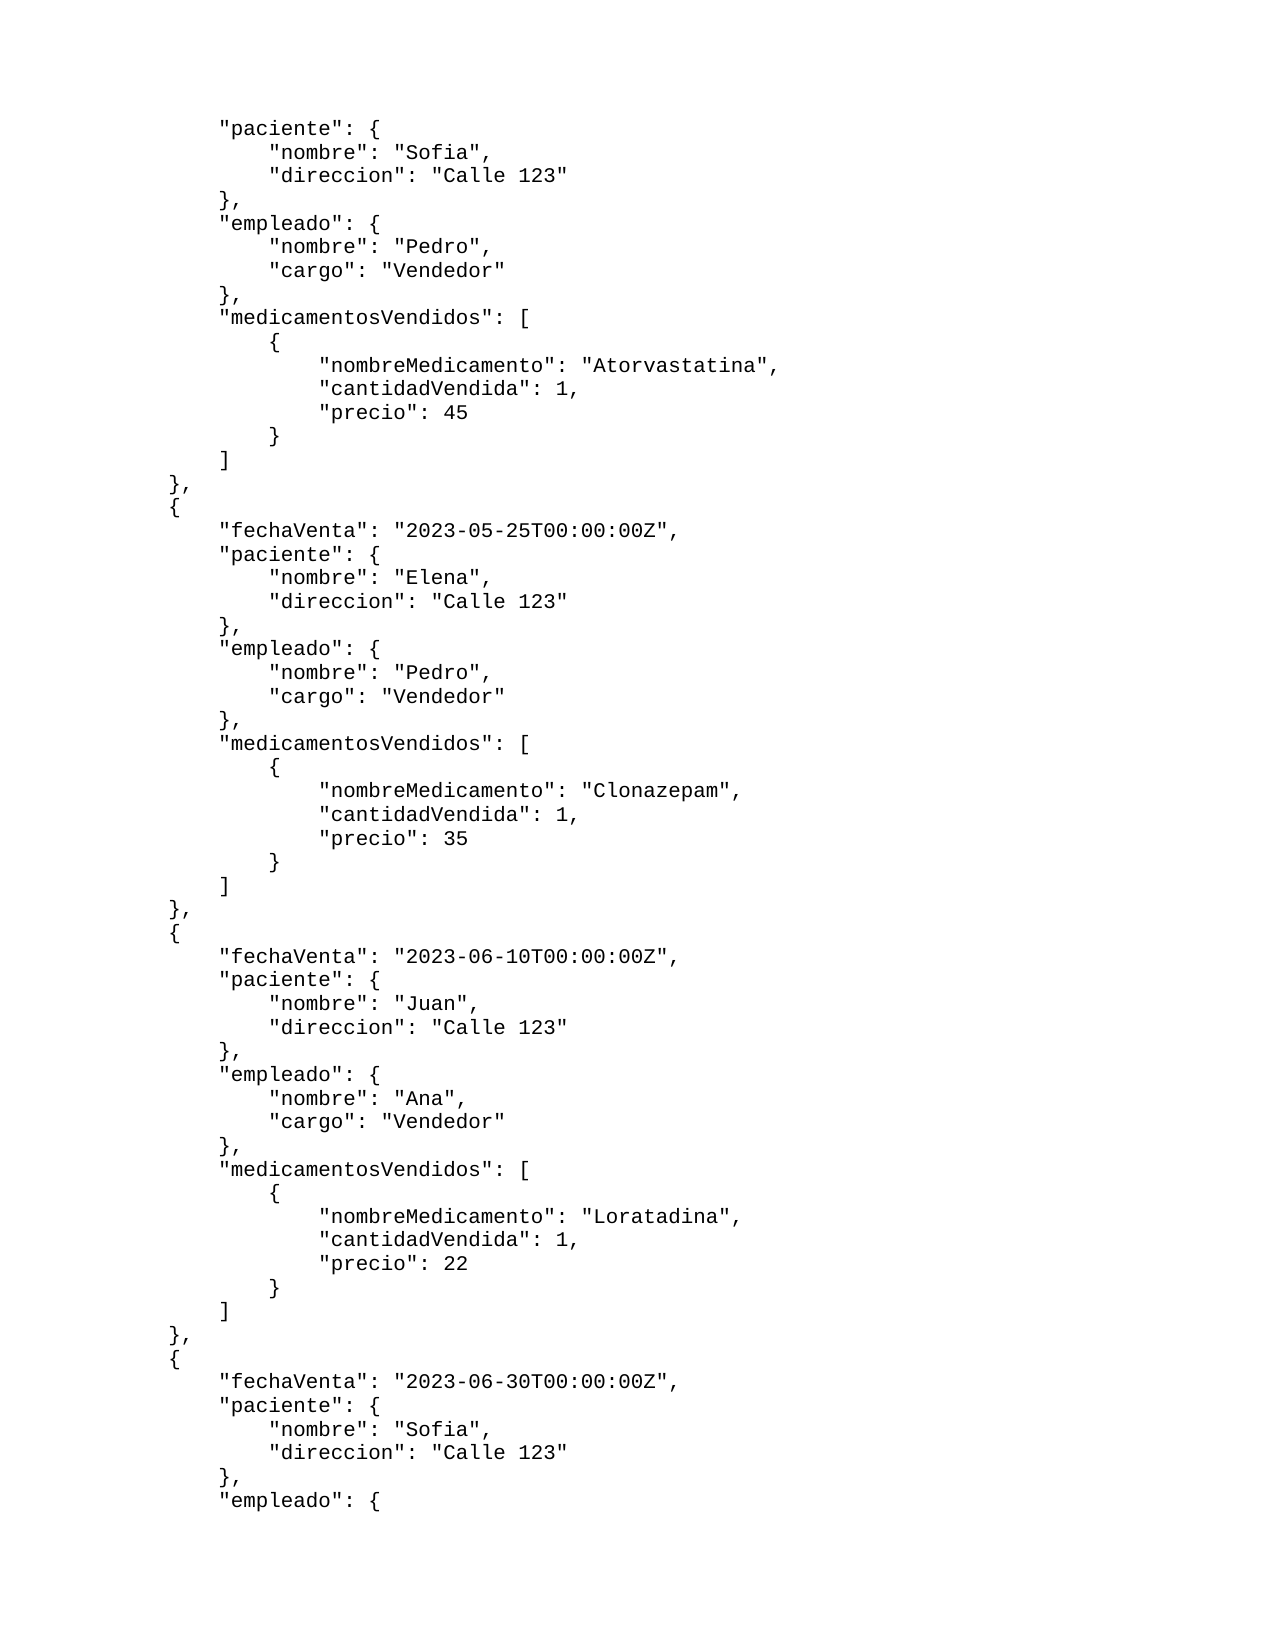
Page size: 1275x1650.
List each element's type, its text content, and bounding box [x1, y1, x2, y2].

text "precio": 22 [118, 1253, 1157, 1277]
text }, [118, 898, 1157, 922]
text "fechaVenta": "2023-06-30T00:00:00Z", [118, 1371, 1157, 1395]
text "precio": 35 [118, 827, 1157, 851]
text "nombre": "Pedro", [118, 662, 1157, 686]
text ] [118, 1300, 1157, 1324]
text "nombreMedicamento": "Atorvastatina", [118, 354, 1157, 378]
text "medicamentosVendidos": [ [118, 1158, 1157, 1182]
text "cantidadVendida": 1, [118, 378, 1157, 402]
text "paciente": { [118, 969, 1157, 993]
text "nombreMedicamento": "Clonazepam", [118, 780, 1157, 804]
text }, [118, 1324, 1157, 1348]
text "precio": 45 [118, 402, 1157, 426]
text "paciente": { [118, 1395, 1157, 1419]
text "medicamentosVendidos": [ [118, 307, 1157, 331]
text }, [118, 284, 1157, 307]
text "nombre": "Sofia", [118, 142, 1157, 165]
text "direccion": "Calle 123" [118, 1017, 1157, 1040]
text "nombre": "Pedro", [118, 236, 1157, 260]
text "empleado": { [118, 638, 1157, 662]
text "paciente": { [118, 544, 1157, 567]
text "cantidadVendida": 1, [118, 804, 1157, 827]
text } [118, 1277, 1157, 1300]
text ] [118, 875, 1157, 898]
text "empleado": { [118, 1489, 1157, 1513]
text "nombre": "Sofia", [118, 1419, 1157, 1442]
text "paciente": { [118, 118, 1157, 142]
text "nombre": "Elena", [118, 567, 1157, 591]
text } [118, 426, 1157, 449]
text }, [118, 1135, 1157, 1158]
text "empleado": { [118, 213, 1157, 236]
text "cargo": "Vendedor" [118, 686, 1157, 709]
text { [118, 922, 1157, 946]
text { [118, 757, 1157, 780]
text { [118, 1348, 1157, 1371]
text "cantidadVendida": 1, [118, 1229, 1157, 1253]
text "direccion": "Calle 123" [118, 1442, 1157, 1466]
text "nombre": "Ana", [118, 1088, 1157, 1111]
text "cargo": "Vendedor" [118, 260, 1157, 284]
text "empleado": { [118, 1064, 1157, 1088]
text "nombre": "Juan", [118, 993, 1157, 1017]
text }, [118, 709, 1157, 733]
text "nombreMedicamento": "Loratadina", [118, 1206, 1157, 1229]
text } [118, 851, 1157, 875]
text "fechaVenta": "2023-06-10T00:00:00Z", [118, 946, 1157, 969]
text }, [118, 1466, 1157, 1489]
text "fechaVenta": "2023-05-25T00:00:00Z", [118, 520, 1157, 544]
text }, [118, 1040, 1157, 1064]
text "direccion": "Calle 123" [118, 591, 1157, 615]
text }, [118, 189, 1157, 213]
text { [118, 496, 1157, 520]
text { [118, 331, 1157, 354]
text "medicamentosVendidos": [ [118, 733, 1157, 757]
text "cargo": "Vendedor" [118, 1111, 1157, 1135]
text { [118, 1182, 1157, 1206]
text ] [118, 449, 1157, 473]
text }, [118, 473, 1157, 496]
text "direccion": "Calle 123" [118, 165, 1157, 189]
text }, [118, 615, 1157, 638]
